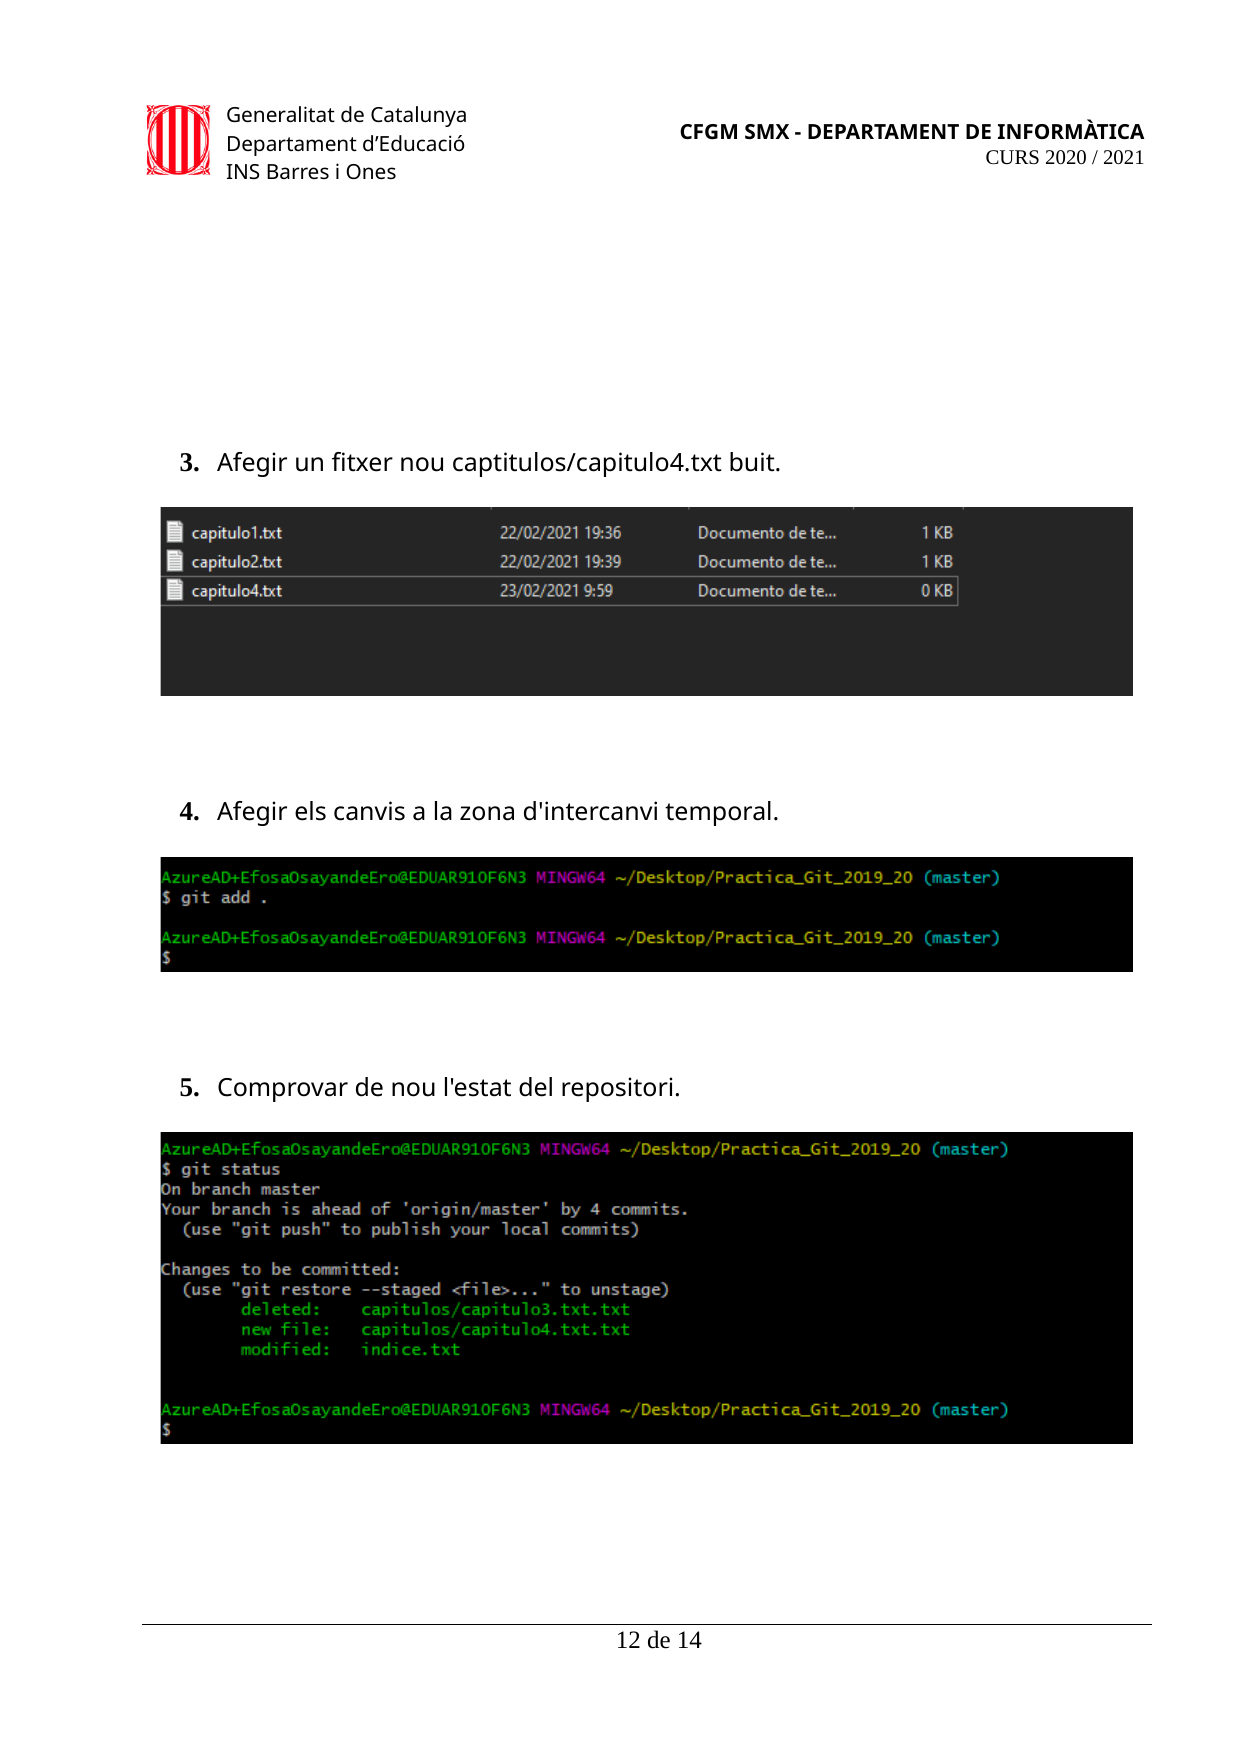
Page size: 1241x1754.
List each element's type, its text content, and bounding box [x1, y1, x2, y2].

picture [160, 857, 1133, 972]
list Afegir els canvis a la zona d'intercanvi temporal. [179, 793, 1152, 828]
list Afegir un fitxer nou captitulos/capitulo4.txt buit. [179, 444, 1152, 478]
list Comprovar de nou l'estat del repositori. [179, 1069, 1152, 1103]
picture [141, 105, 214, 175]
picture [160, 507, 1133, 696]
picture [160, 1132, 1133, 1444]
